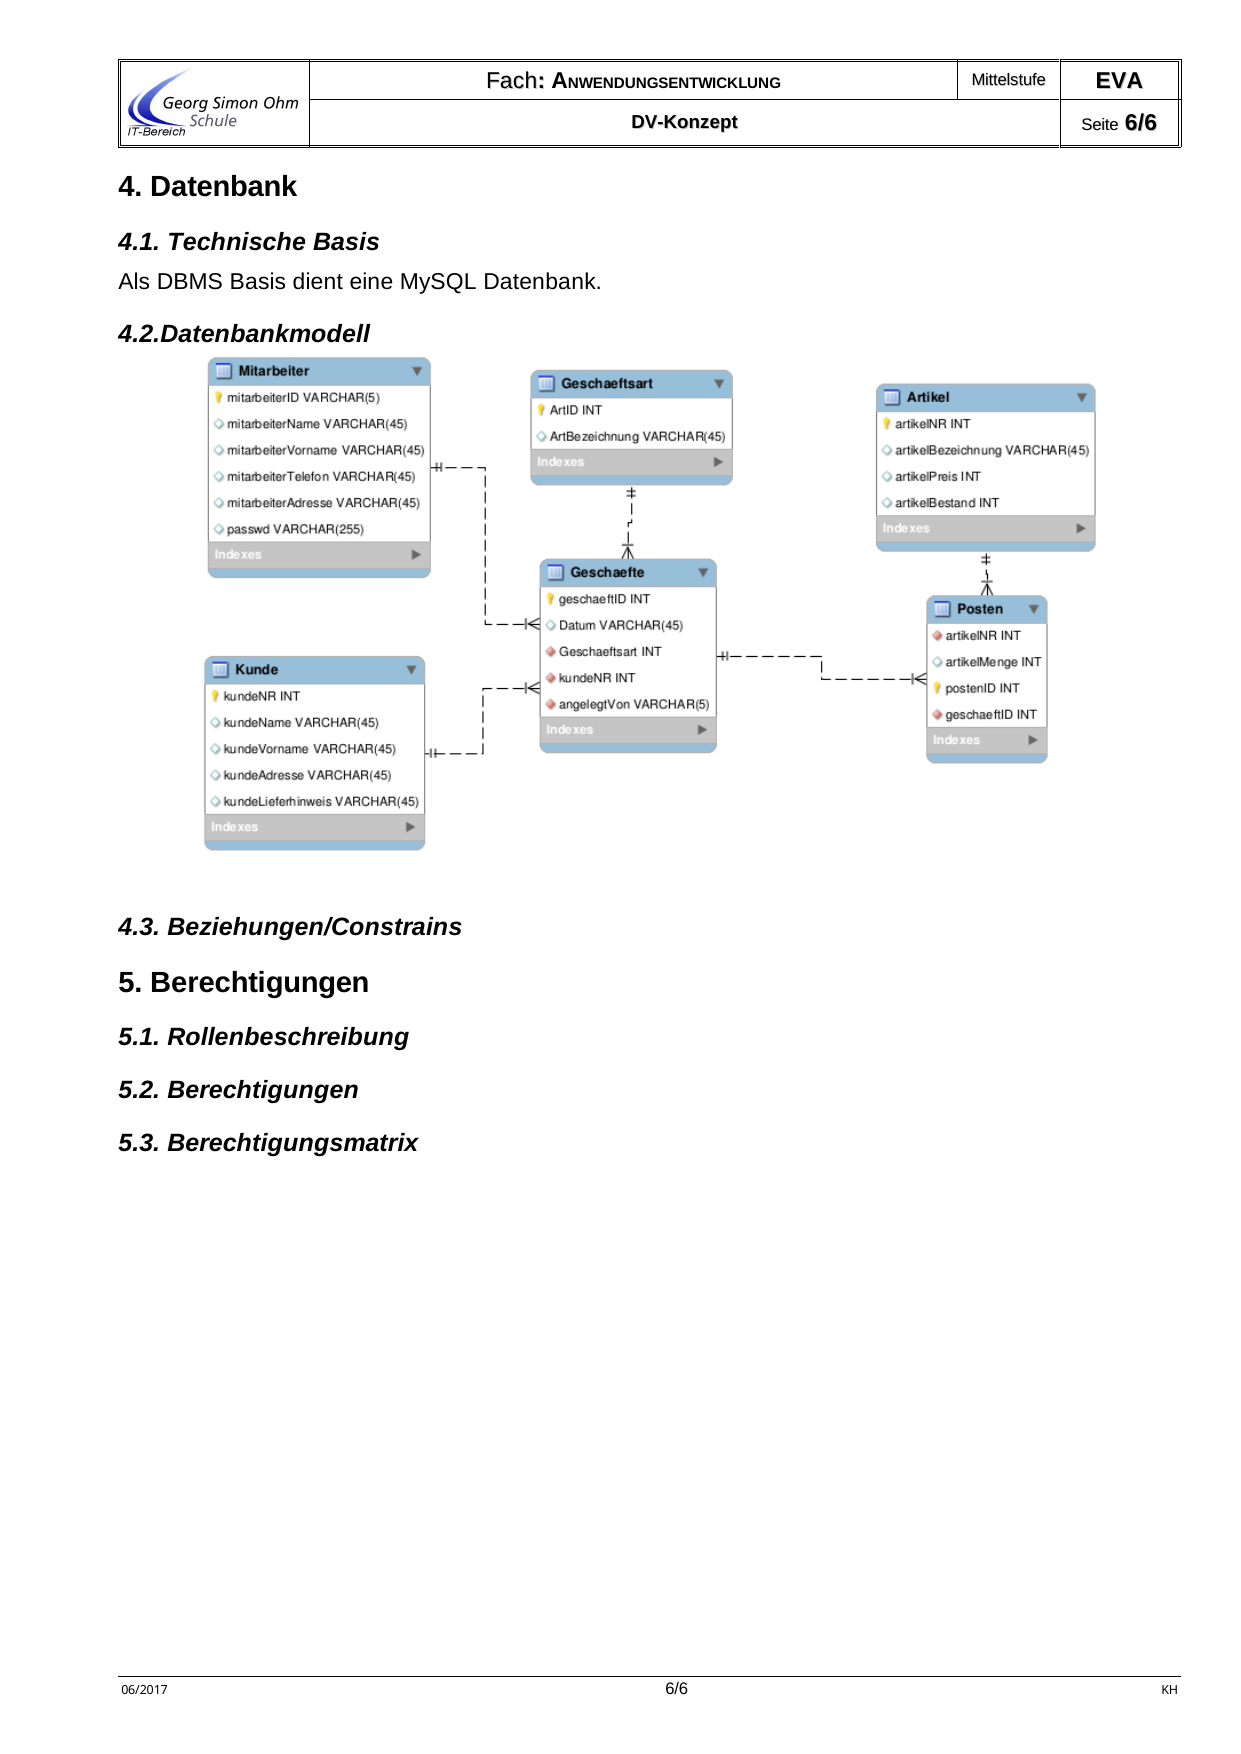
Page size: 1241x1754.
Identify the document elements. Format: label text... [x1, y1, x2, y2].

subtitle Berechtigungsmatrix [118, 1129, 1181, 1157]
subtitle Technische Basis [118, 228, 1181, 256]
picture [126, 67, 304, 140]
subtitle Rollenbeschreibung [118, 1023, 1181, 1051]
subtitle Berechtigungen [118, 966, 1181, 998]
text Als DBMS Basis dient eine MySQL Datenbank. [118, 268, 1181, 294]
subtitle Beziehungen/Constrains [118, 912, 1181, 941]
subtitle Datenbank [118, 170, 1181, 203]
subtitle Berechtigungen [118, 1076, 1181, 1104]
subtitle Datenbankmodell [118, 319, 1181, 347]
picture [193, 347, 1106, 862]
